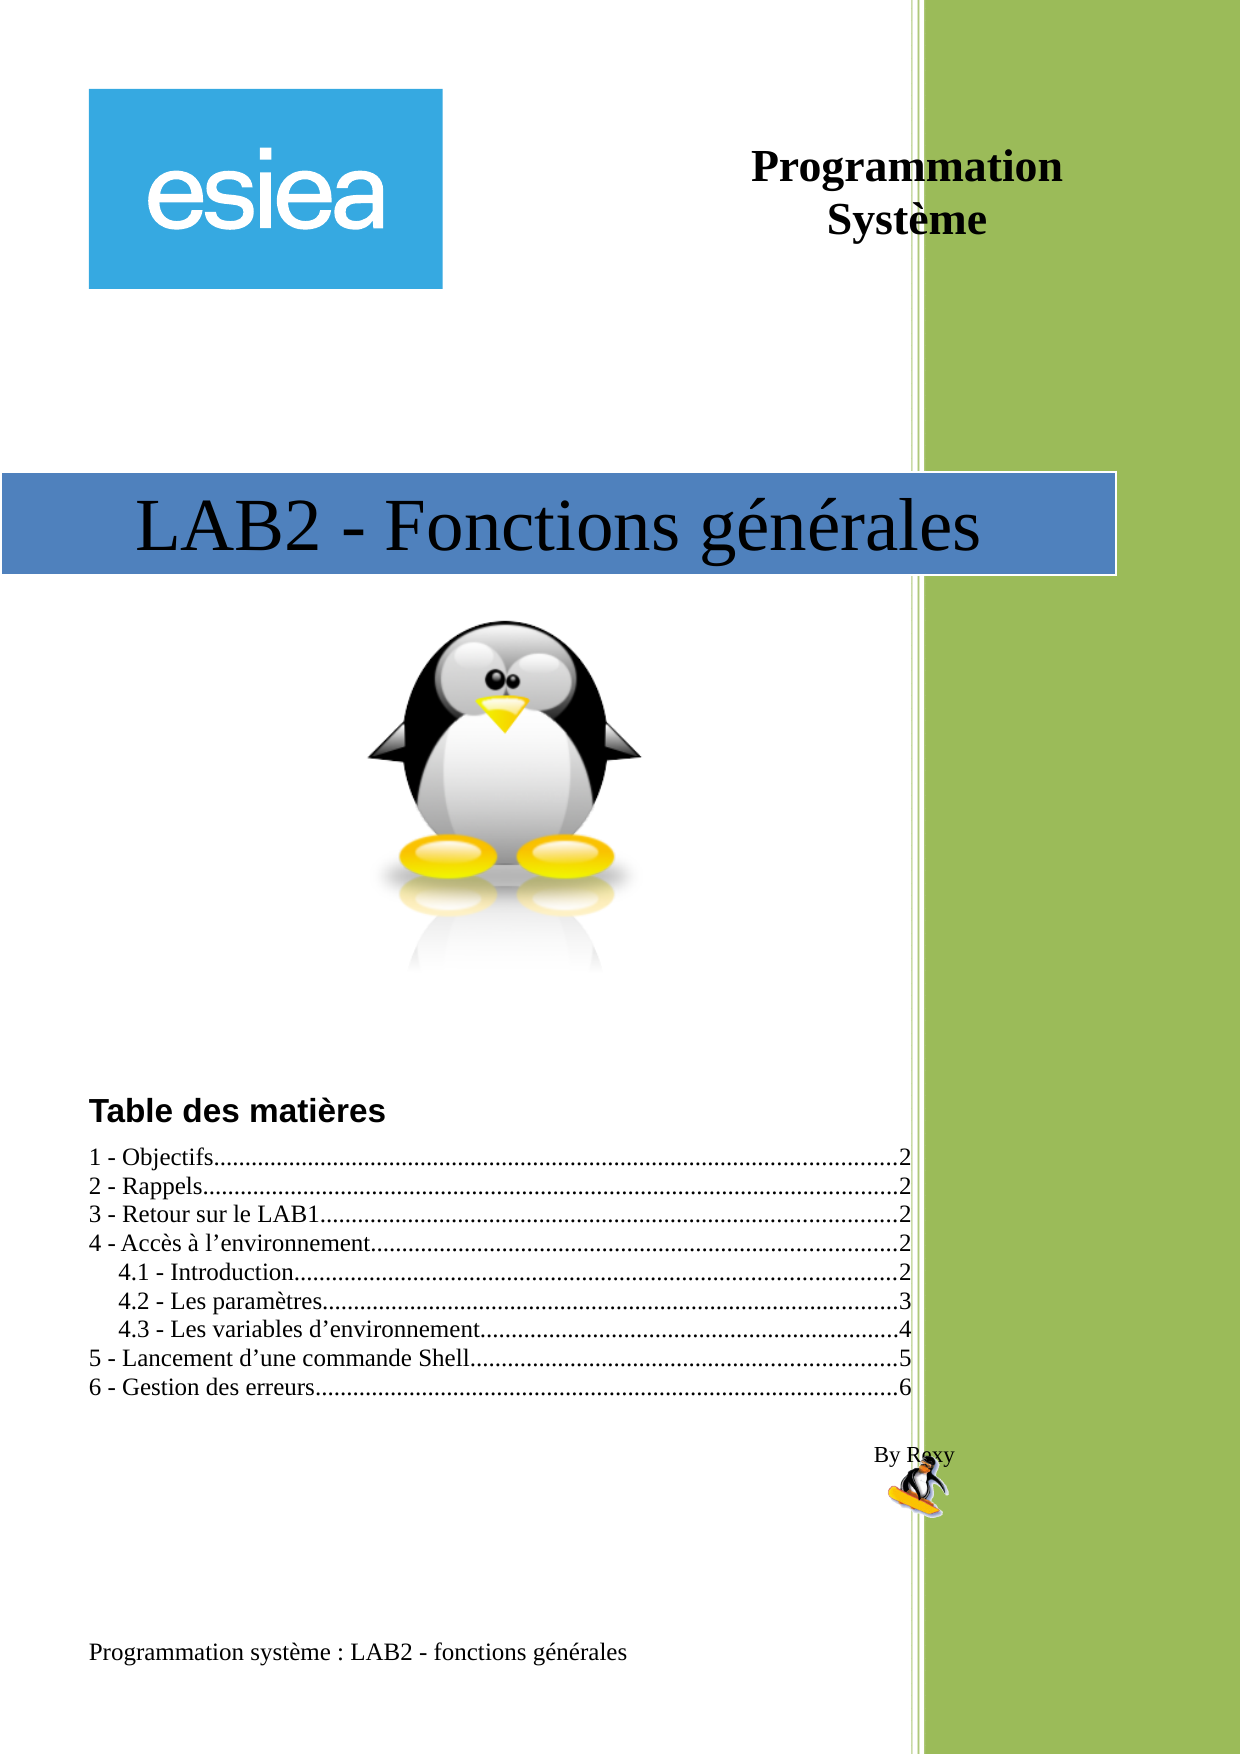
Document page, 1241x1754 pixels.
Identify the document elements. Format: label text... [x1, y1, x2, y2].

text 4 - Accès à l’environnement 2 [88, 1228, 911, 1257]
text 6 - Gestion des erreurs 6 [88, 1372, 911, 1401]
text LAB2 - Fonctions générales [32, 480, 1085, 566]
picture [324, 616, 690, 995]
text 4.2 - Les paramètres 3 [118, 1286, 911, 1314]
text 3 - Retour sur le LAB1 2 [88, 1199, 911, 1228]
text 4.3 - Les variables d’environnement 4 [118, 1314, 911, 1343]
text 1 - Objectifs 2 [88, 1142, 911, 1171]
subtitle Table des matières [88, 1091, 911, 1129]
picture [887, 1456, 949, 1519]
text 4.1 - Introduction 2 [118, 1257, 911, 1286]
text 5 - Lancement d’une commande Shell 5 [88, 1343, 911, 1372]
text 2 - Rappels 2 [88, 1171, 911, 1199]
